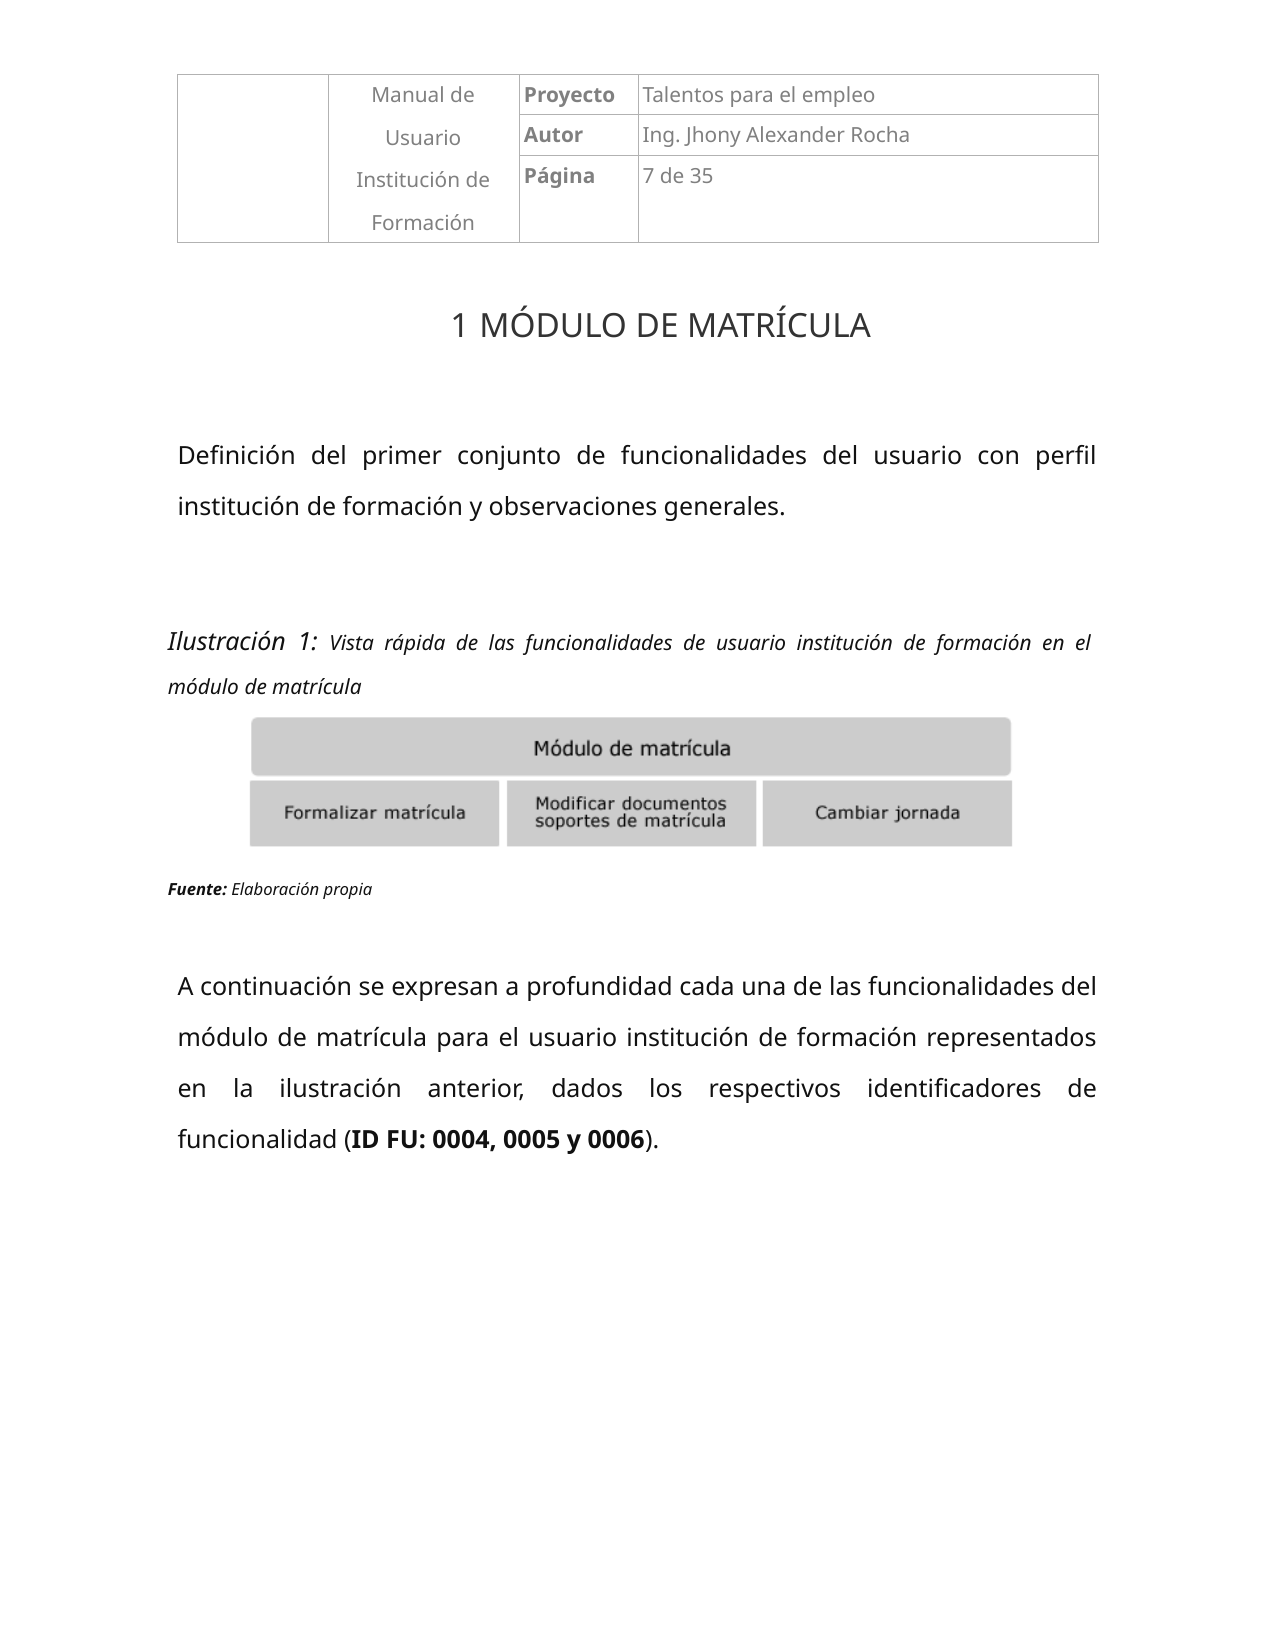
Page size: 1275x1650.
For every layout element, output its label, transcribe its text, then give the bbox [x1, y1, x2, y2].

picture [237, 703, 1024, 861]
text Ilustración 1: Vista rápida de las funcionalidades de usuario institución de formación en el módulo de matrícula [168, 624, 1093, 700]
subtitle Módulo de matrícula [215, 302, 1098, 347]
text A continuación se expresan a profundidad cada una de las funcionalidades del módulo de matrícula para el usuario institución de formación representados en la ilustración anterior, dados los respectivos identificadores de funcionalidad (ID FU: 0004, 0005 y 0006). [177, 969, 1098, 1156]
text Definición del primer conjunto de funcionalidades del usuario con perfil institución de formación y observaciones generales. [177, 438, 1098, 523]
text Fuente: Elaboración propia [168, 700, 1093, 901]
text [168, 603, 1093, 624]
